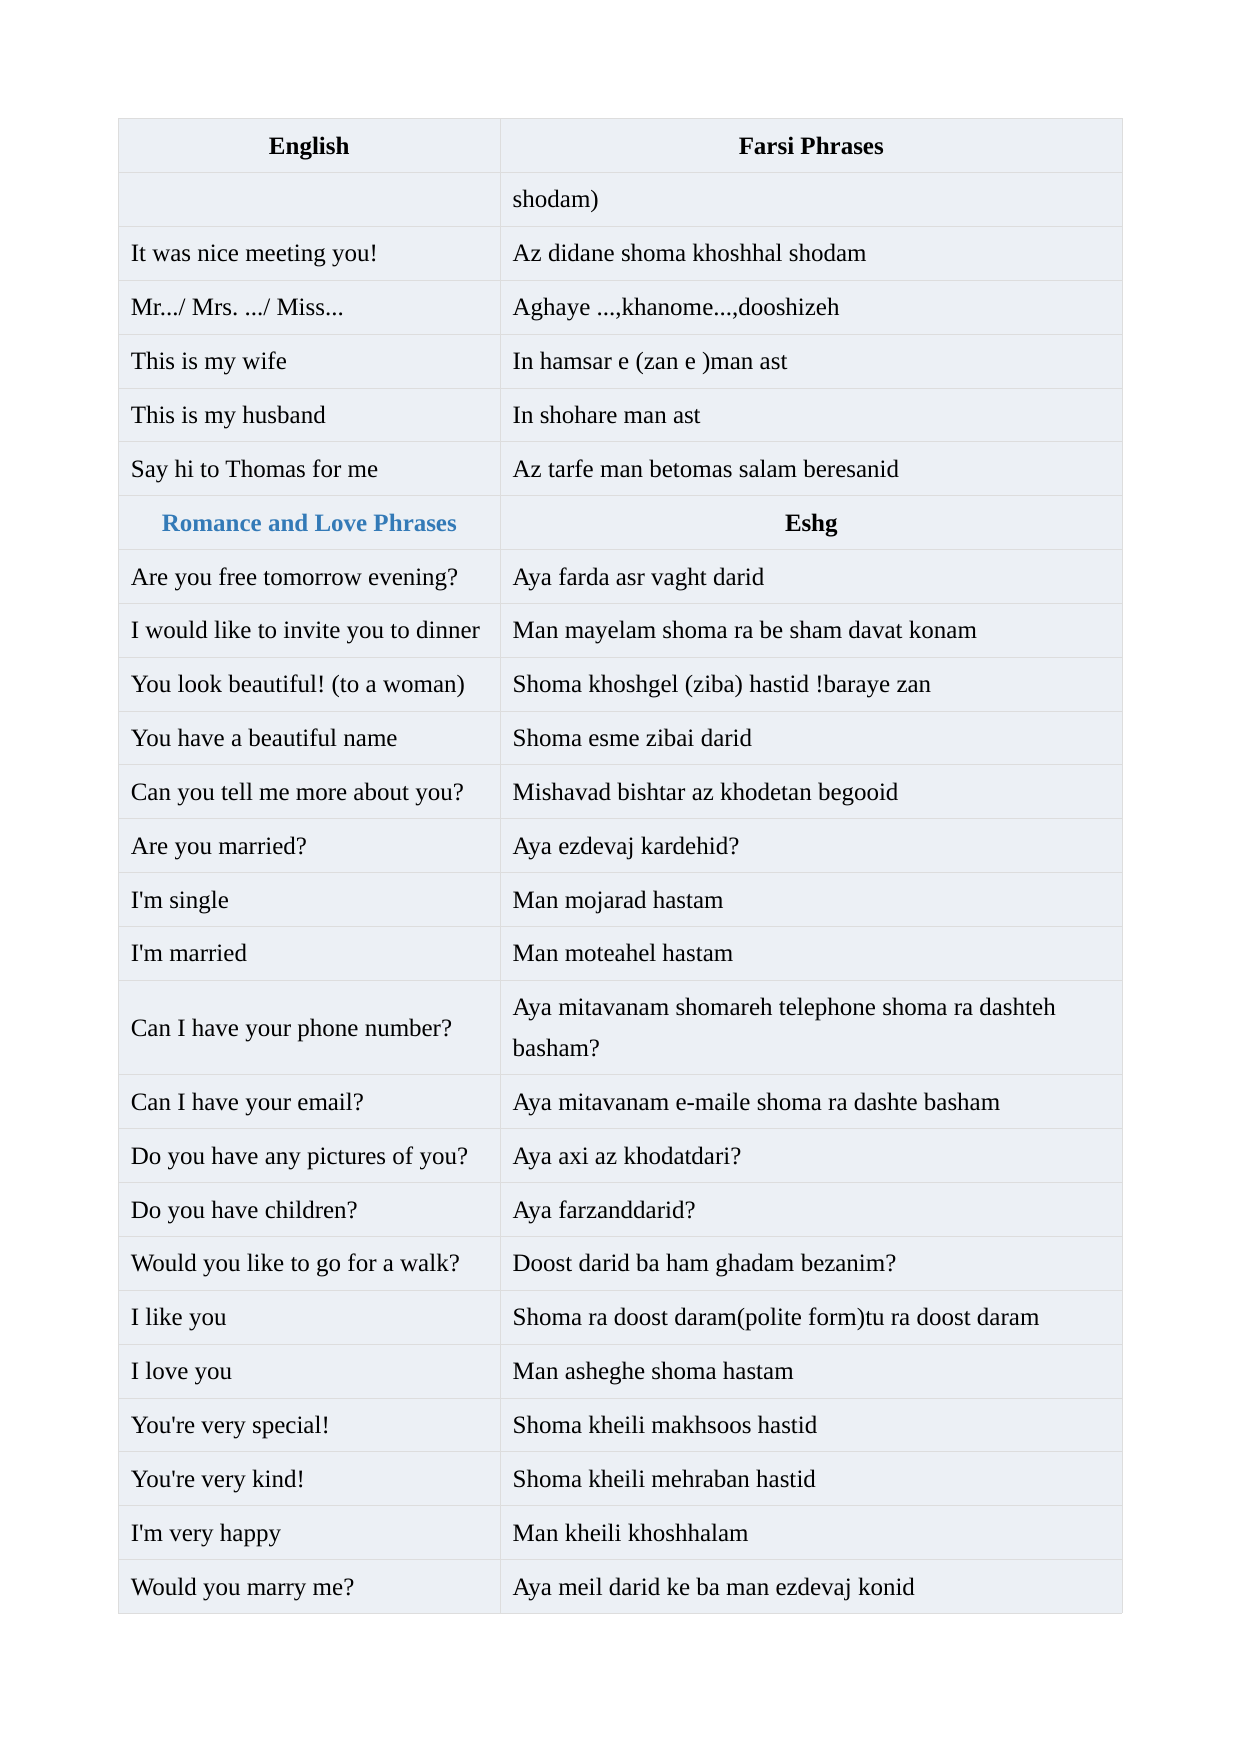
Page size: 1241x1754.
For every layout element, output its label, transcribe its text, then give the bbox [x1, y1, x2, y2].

table_cell Aya meil darid ke ba man ezdevaj konid [501, 1560, 1122, 1613]
table_cell Say hi to Thomas for me [119, 442, 500, 495]
table_cell Mishavad bishtar az khodetan begooid [501, 765, 1122, 818]
table_cell Man mayelam shoma ra be sham davat konam [501, 604, 1122, 657]
table_cell Shoma ra doost daram(polite form)tu ra doost daram [501, 1291, 1122, 1344]
table_cell Would you marry me? [119, 1560, 500, 1613]
table_cell Eshg [501, 496, 1122, 549]
table_cell Can you tell me more about you? [119, 765, 500, 818]
table_cell Man mojarad hastam [501, 873, 1122, 926]
table_cell shodam) [501, 173, 1122, 226]
table_cell Are you free tomorrow evening? [119, 550, 500, 603]
table_cell This is my wife [119, 335, 500, 387]
table_cell In shohare man ast [501, 389, 1122, 441]
table_cell Aya mitavanam e-maile shoma ra dashte basham [501, 1075, 1122, 1128]
table_cell [119, 173, 500, 226]
table_cell I would like to invite you to dinner [119, 604, 500, 657]
table_cell I'm single [119, 873, 500, 926]
table_cell In hamsar e (zan e )man ast [501, 335, 1122, 387]
table_cell This is my husband [119, 389, 500, 441]
table_cell Aya axi az khodatdari? [501, 1129, 1122, 1182]
table_cell I like you [119, 1291, 500, 1344]
table_cell Man moteahel hastam [501, 927, 1122, 980]
table_cell Shoma kheili makhsoos hastid [501, 1399, 1122, 1451]
table_cell You look beautiful! (to a woman) [119, 658, 500, 711]
table_cell Shoma khoshgel (ziba) hastid !baraye zan [501, 658, 1122, 711]
table_cell Man kheili khoshhalam [501, 1506, 1122, 1559]
table_cell You have a beautiful name [119, 712, 500, 764]
table_cell Can I have your email? [119, 1075, 500, 1128]
table_cell Mr.../ Mrs. .../ Miss... [119, 281, 500, 333]
table_cell Man asheghe shoma hastam [501, 1345, 1122, 1397]
table_cell Are you married? [119, 819, 500, 872]
table_header English [119, 119, 500, 172]
table_cell I'm married [119, 927, 500, 980]
table_cell Do you have any pictures of you? [119, 1129, 500, 1182]
table_cell Az didane shoma khoshhal shodam [501, 227, 1122, 280]
table_header Farsi Phrases [501, 119, 1122, 172]
table_cell Do you have children? [119, 1183, 500, 1236]
table_cell Shoma esme zibai darid [501, 712, 1122, 764]
table_cell Can I have your phone number? [119, 981, 500, 1074]
table_cell It was nice meeting you! [119, 227, 500, 280]
table_cell Aghaye ...,khanome...,dooshizeh [501, 281, 1122, 333]
table_cell I love you [119, 1345, 500, 1397]
table_cell You're very special! [119, 1399, 500, 1451]
table_cell Doost darid ba ham ghadam bezanim? [501, 1237, 1122, 1290]
table_cell I'm very happy [119, 1506, 500, 1559]
table_cell Shoma kheili mehraban hastid [501, 1452, 1122, 1505]
table_cell Aya farzanddarid? [501, 1183, 1122, 1236]
table_cell Romance and Love Phrases [119, 496, 500, 549]
table_cell Would you like to go for a walk? [119, 1237, 500, 1290]
table_cell Aya ezdevaj kardehid? [501, 819, 1122, 872]
table_cell Aya farda asr vaght darid [501, 550, 1122, 603]
table_cell You're very kind! [119, 1452, 500, 1505]
table_cell Az tarfe man betomas salam beresanid [501, 442, 1122, 495]
table_cell Aya mitavanam shomareh telephone shoma ra dashteh basham? [501, 981, 1122, 1074]
